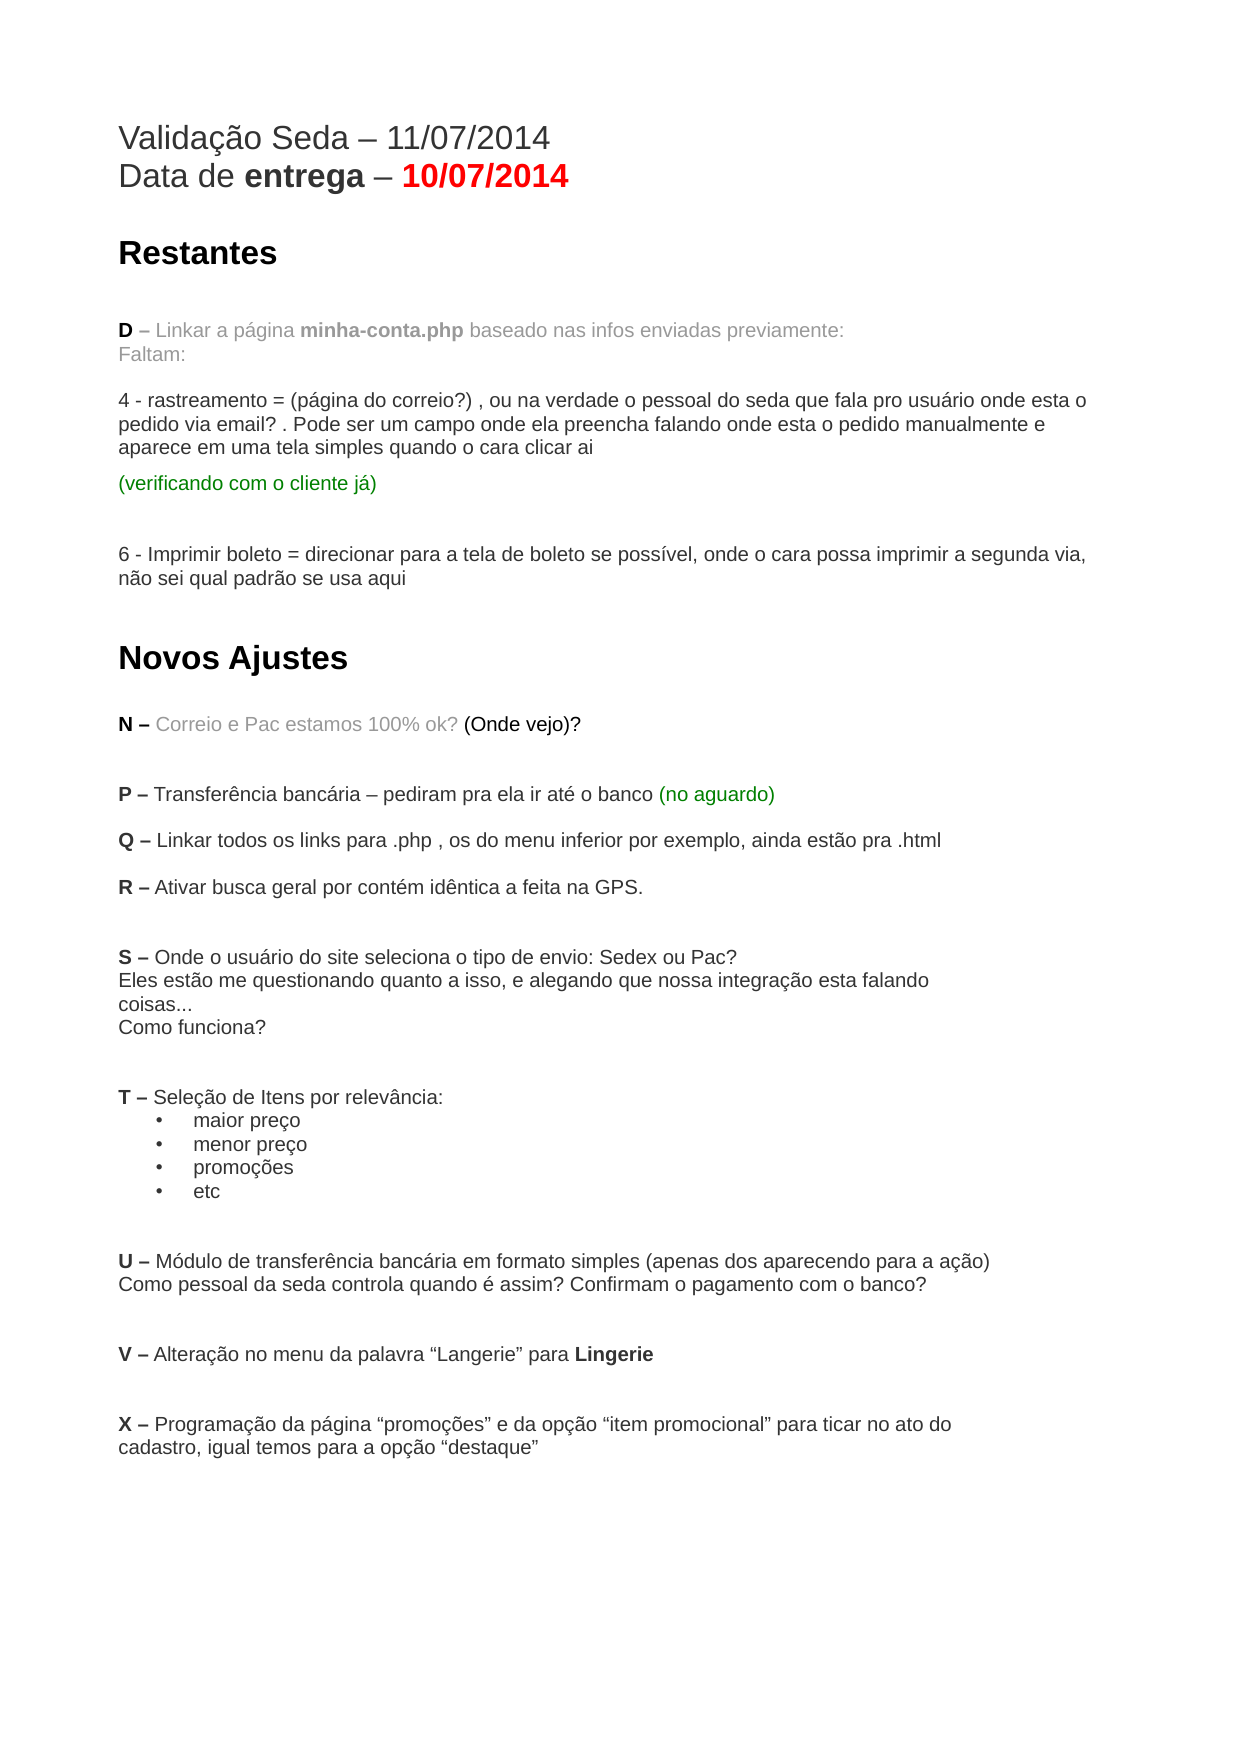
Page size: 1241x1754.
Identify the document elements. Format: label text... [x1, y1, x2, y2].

text N – Correio e Pac estamos 100% ok? (Onde vejo)? [118, 712, 1004, 735]
text P – Transferência bancária – pediram pra ela ir até o banco (no aguardo) [118, 782, 1004, 805]
text Data de entrega – 10/07/2014 [118, 157, 1004, 195]
text S – Onde o usuário do site seleciona o tipo de envio: Sedex ou Pac? [118, 945, 1004, 969]
text V – Alteração no menu da palavra “Langerie” para Lingerie [118, 1342, 1004, 1366]
text Faltam: [118, 342, 1004, 365]
text U – Módulo de transferência bancária em formato simples (apenas dos aparecendo para a ação) [118, 1249, 1004, 1272]
text Novos Ajustes [118, 638, 1122, 676]
text Restantes [118, 233, 1004, 272]
list etc [156, 1179, 1122, 1202]
text D – Linkar a página minha-conta.php baseado nas infos enviadas previamente: [118, 318, 1004, 342]
list promoções [156, 1156, 1122, 1179]
text Q – Linkar todos os links para .php , os do menu inferior por exemplo, ainda estão pra .html [118, 829, 1004, 852]
text Como pessoal da seda controla quando é assim? Confirmam o pagamento com o banco? [118, 1272, 1004, 1296]
text (verificando com o cliente já) [118, 471, 1122, 494]
list menor preço [156, 1132, 1122, 1156]
text R – Ativar busca geral por contém idêntica a feita na GPS. [118, 875, 1004, 899]
text X – Programação da página “promoções” e da opção “item promocional” para ticar no ato do cadastro, igual temos para a opção “destaque” [118, 1412, 1004, 1459]
text T – Seleção de Itens por relevância: [118, 1085, 1004, 1109]
text Validação Seda – 11/07/2014 [118, 118, 1004, 157]
text 6 - Imprimir boleto = direcionar para a tela de boleto se possível, onde o cara possa imprimir a segunda via, não sei qual padrão se usa aqui [118, 543, 1122, 589]
list maior preço [156, 1109, 1122, 1132]
text Eles estão me questionando quanto a isso, e alegando que nossa integração esta falando coisas... [118, 969, 1004, 1015]
text 4 - rastreamento = (página do correio?) , ou na verdade o pessoal do seda que fala pro usuário onde esta o pedido via email? . Pode ser um campo onde ela preencha falando onde esta o pedido manualmente e aparece em uma tela simples quando o cara clicar ai [118, 388, 1122, 458]
text Como funciona? [118, 1015, 1004, 1039]
